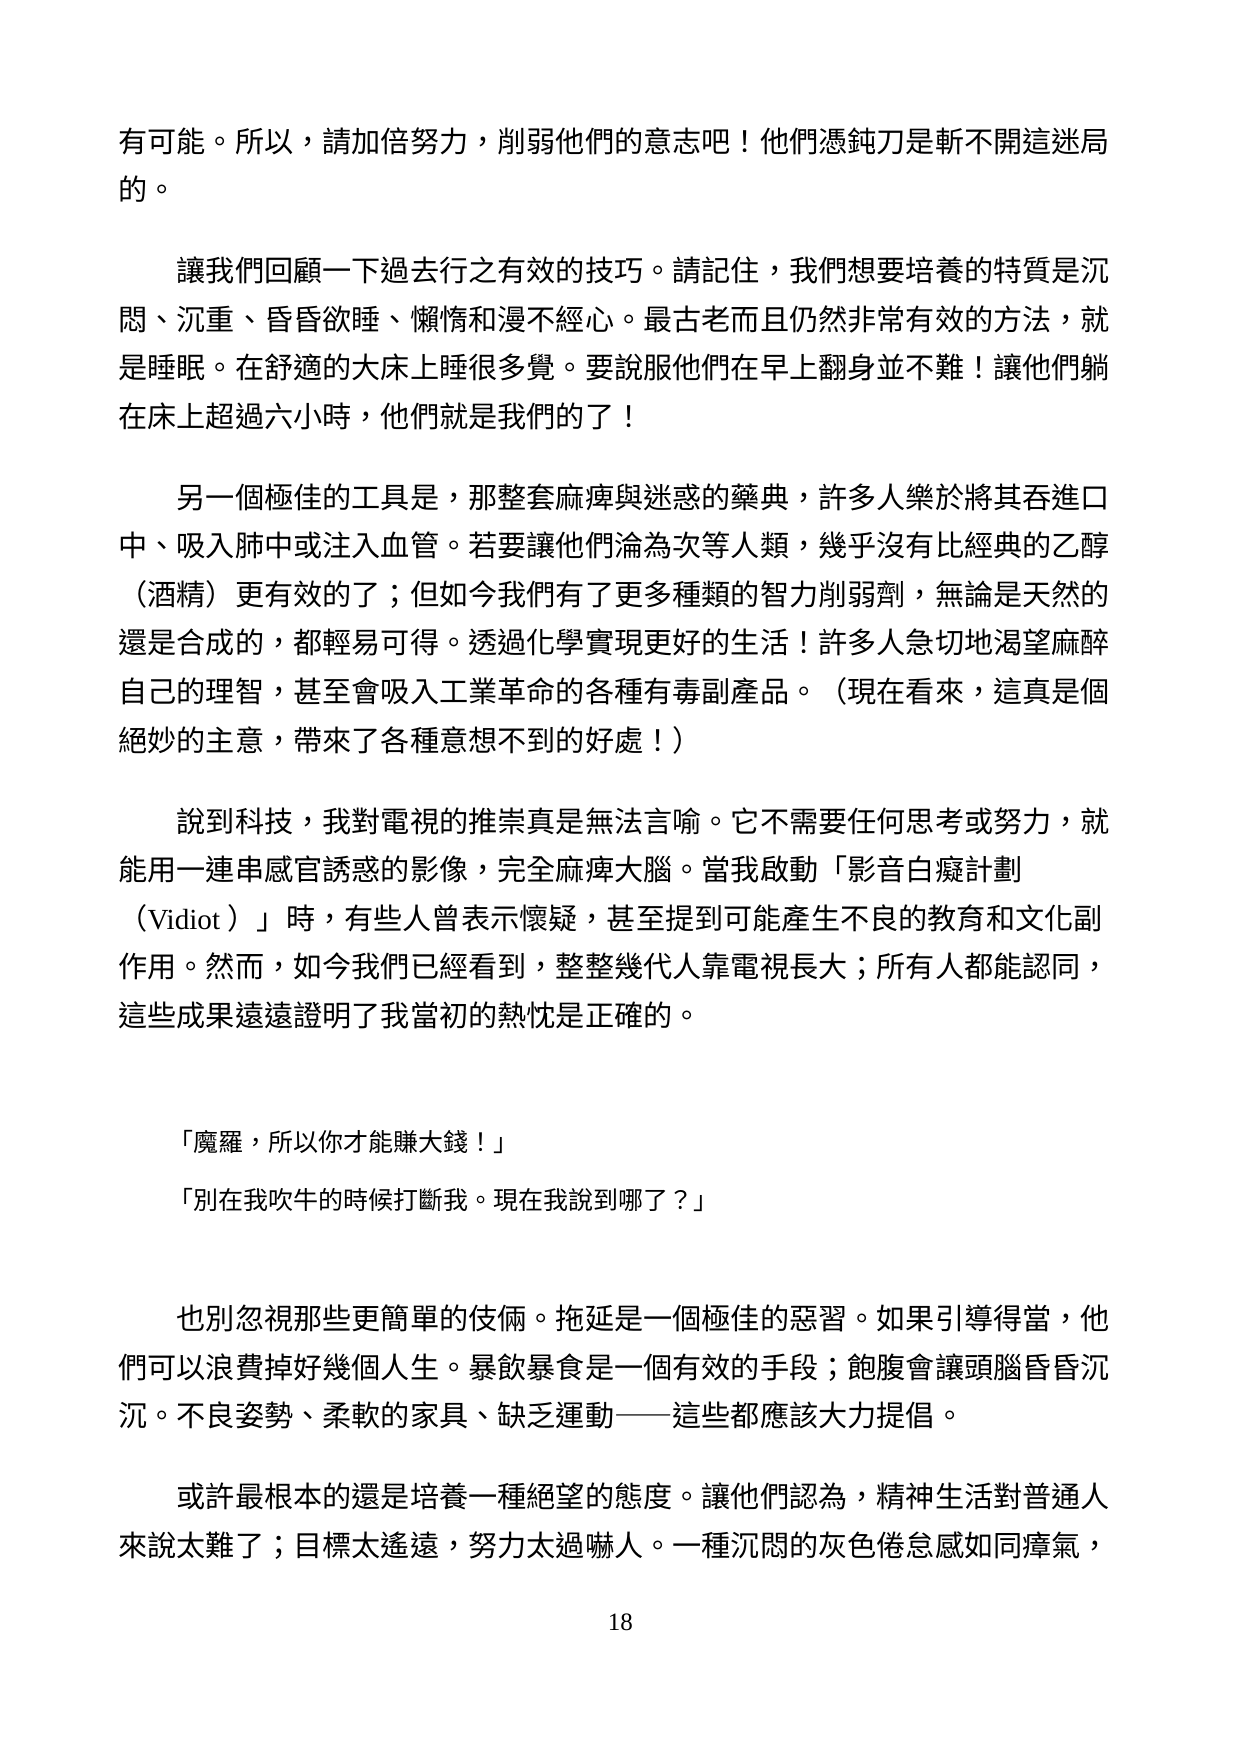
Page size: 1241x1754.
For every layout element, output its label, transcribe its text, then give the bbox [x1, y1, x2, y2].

text 說到科技，我對電視的推崇真是無法言喻。它不需要任何思考或努力，就能用一連串感官誘惑的影像，完全麻痺大腦。當我啟動「影音白癡計劃（Vidiot ）」時，有些人曾表示懷疑，甚至提到可能產生不良的教育和文化副作用。然而，如今我們已經看到，整整幾代人靠電視長大；所有人都能認同，這些成果遠遠證明了我當初的熱忱是正確的。 [118, 798, 1122, 1034]
text 有可能。所以，請加倍努力，削弱他們的意志吧！他們憑鈍刀是斬不開這迷局的。 [118, 118, 1122, 209]
text 另一個極佳的工具是，那整套麻痺與迷惑的藥典，許多人樂於將其吞進口中、吸入肺中或注入血管。若要讓他們淪為次等人類，幾乎沒有比經典的乙醇（酒精）更有效的了；但如今我們有了更多種類的智力削弱劑，無論是天然的還是合成的，都輕易可得。透過化學實現更好的生活！許多人急切地渴望麻醉自己的理智，甚至會吸入工業革命的各種有毒副產品。（現在看來，這真是個絕妙的主意，帶來了各種意想不到的好處！） [118, 474, 1122, 759]
text 「別在我吹牛的時候打斷我。現在我說到哪了？」 [118, 1181, 1122, 1217]
text 「魔羅，所以你才能賺大錢！」 [118, 1123, 1122, 1159]
text 也別忽視那些更簡單的伎倆。拖延是一個極佳的惡習。如果引導得當，他們可以浪費掉好幾個人生。暴飲暴食是一個有效的手段；飽腹會讓頭腦昏昏沉沉。不良姿勢、柔軟的家具、缺乏運動——這些都應該大力提倡。 [118, 1296, 1122, 1435]
text 或許最根本的還是培養一種絕望的態度。讓他們認為，精神生活對普通人來說太難了；目標太遙遠，努力太過嚇人。一種沉悶的灰色倦怠感如同瘴氣，扼殺了當代人類的精神，並讓他們受我們的控制。經濟繁榮時，他們被空虛的奢侈品迷惑；經濟衰退時，他們則墮入絕望的深淵，並以卑鄙的手段彼此攻擊。在所有循環之下，空虛與無用感是我們對現代的最大貢獻。 [118, 1474, 1122, 1565]
text 讓我們回顧一下過去行之有效的技巧。請記住，我們想要培養的特質是沉悶、沉重、昏昏欲睡、懶惰和漫不經心。最古老而且仍然非常有效的方法，就是睡眠。在舒適的大床上睡很多覺。要說服他們在早上翻身並不難！讓他們躺在床上超過六小時，他們就是我們的了！ [118, 248, 1122, 436]
